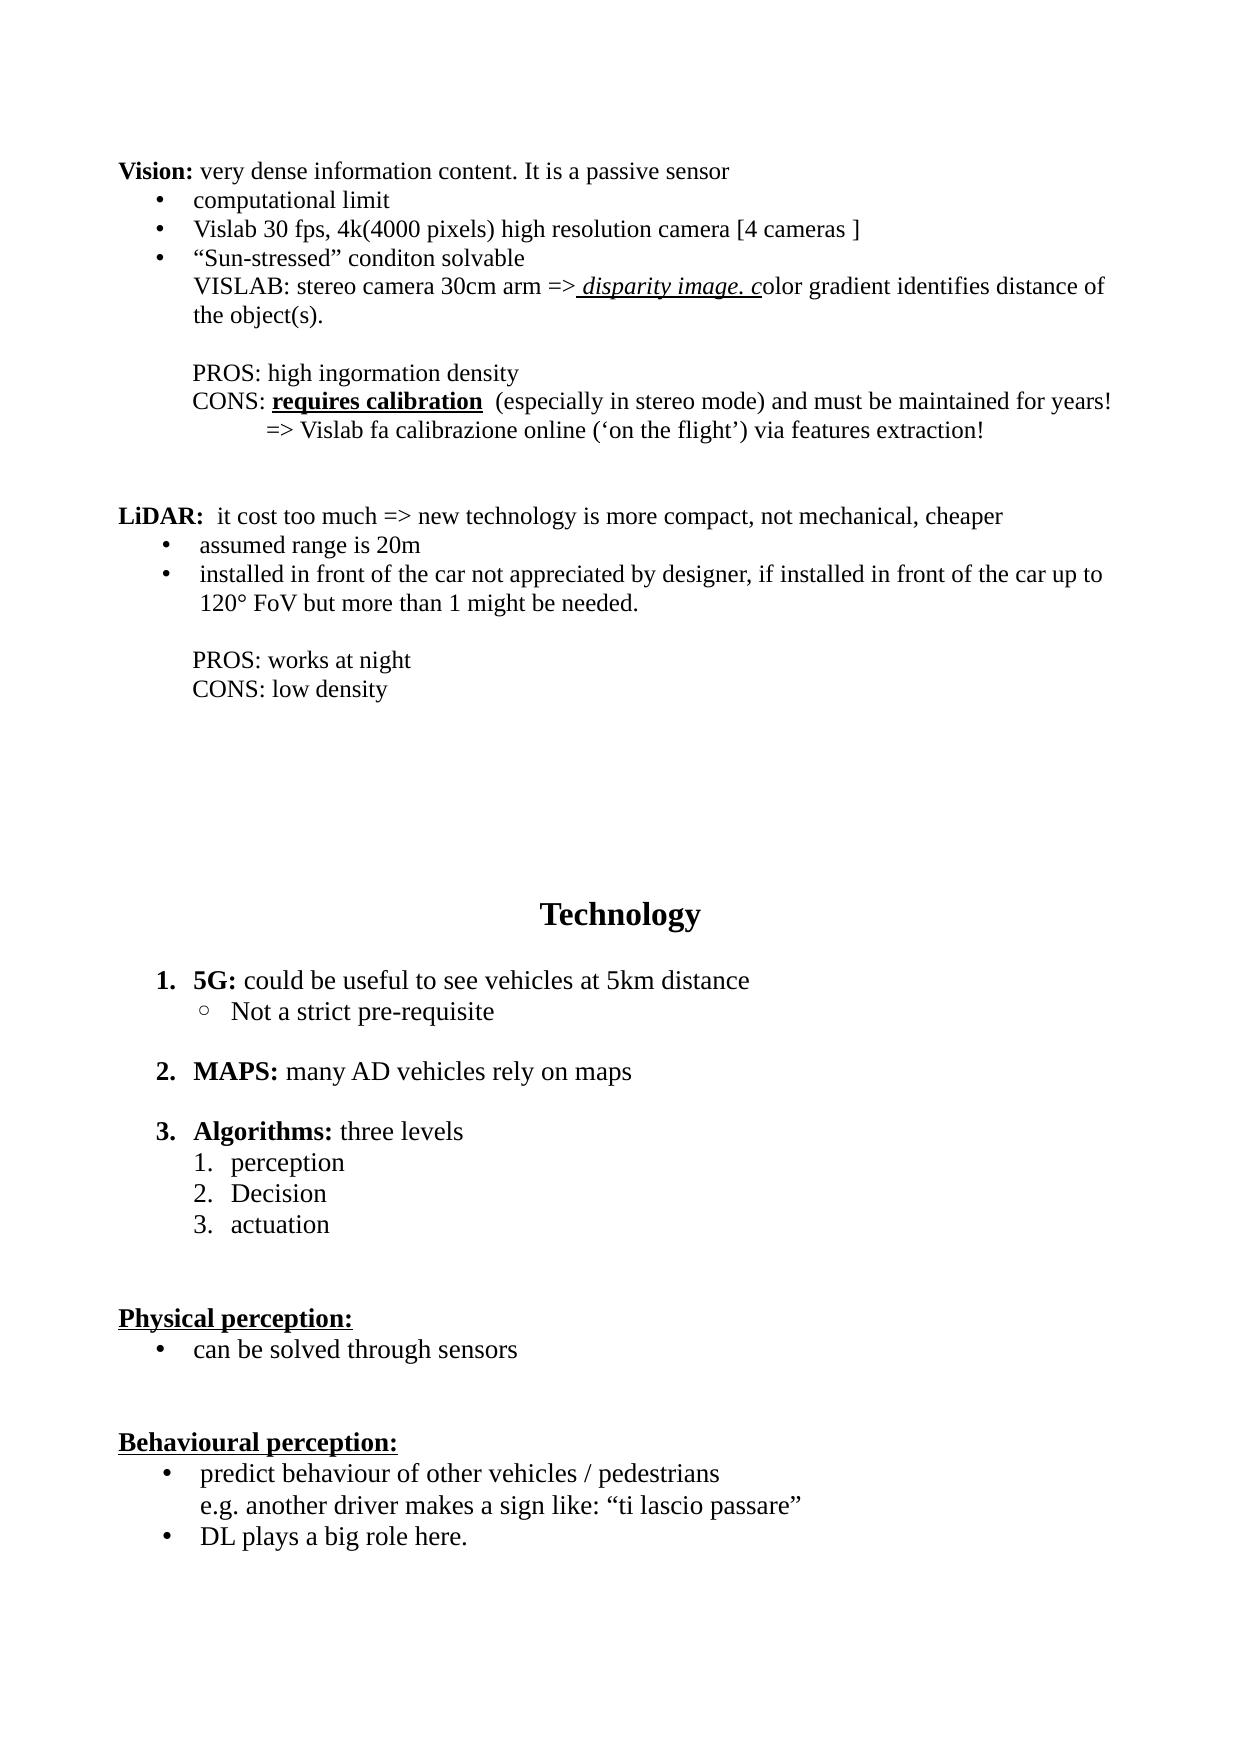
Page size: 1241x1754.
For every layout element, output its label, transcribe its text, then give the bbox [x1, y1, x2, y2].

text Vision: very dense information content. It is a passive sensor [118, 156, 1122, 185]
list actuation [193, 1208, 1122, 1239]
list can be solved through sensors [156, 1333, 1122, 1364]
text Physical perception: [118, 1302, 1122, 1333]
list DL plays a big role here. [162, 1520, 1122, 1551]
list MAPS: many AD vehicles rely on maps [156, 1055, 1122, 1086]
list Decision [193, 1177, 1122, 1208]
text PROS: high ingormation density [118, 358, 1122, 386]
list VISLAB: stereo camera 30cm arm => disparity image. color gradient identifies distance of the object(s). [156, 271, 1122, 329]
text Technology [118, 894, 1122, 933]
list Vislab 30 fps, 4k(4000 pixels) high resolution camera [4 cameras ] [156, 214, 1122, 243]
text CONS: low density [118, 674, 1122, 703]
list e.g. another driver makes a sign like: “ti lascio passare” [162, 1489, 1122, 1520]
list perception [193, 1146, 1122, 1177]
list Algorithms: three levels [156, 1115, 1122, 1146]
text Behavioural perception: [118, 1426, 1122, 1458]
text CONS: requires calibration (especially in stereo mode) and must be maintained for years! [118, 386, 1122, 415]
list installed in front of the car not appreciated by designer, if installed in front of the car up to 120° FoV but more than 1 might be needed. [162, 559, 1122, 616]
text PROS: works at night [118, 645, 1122, 674]
list computational limit [156, 185, 1122, 214]
list predict behaviour of other vehicles / pedestrians [162, 1458, 1122, 1489]
text LiDAR: it cost too much => new technology is more compact, not mechanical, cheaper [118, 501, 1122, 530]
list “Sun-stressed” conditon solvable [156, 243, 1122, 271]
list 5G: could be useful to see vehicles at 5km distance [156, 964, 1122, 995]
text => Vislab fa calibrazione online (‘on the flight’) via features extraction! [118, 415, 1122, 444]
list assumed range is 20m [162, 530, 1122, 559]
list Not a strict pre-requisite [193, 995, 1122, 1026]
